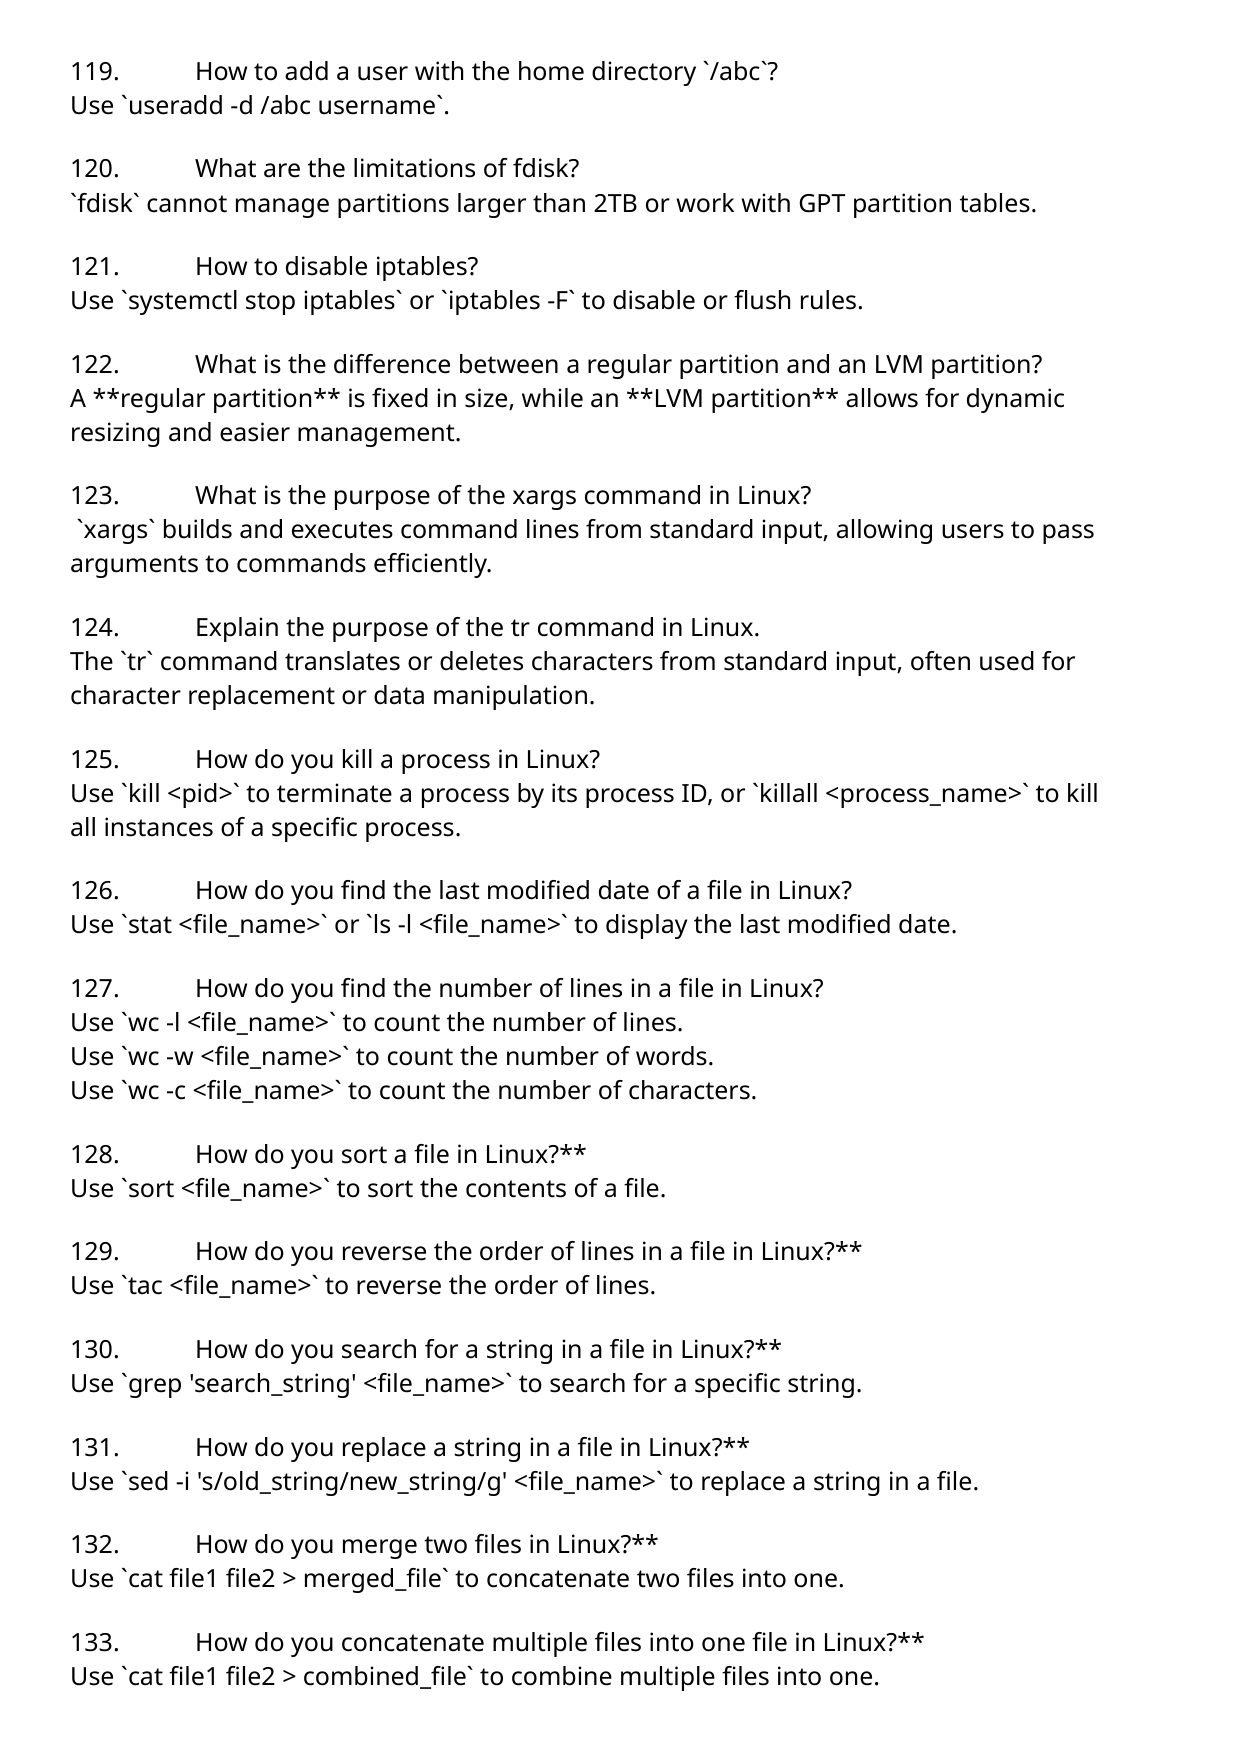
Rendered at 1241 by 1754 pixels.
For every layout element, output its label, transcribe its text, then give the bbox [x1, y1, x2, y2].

list How do you search for a string in a file in Linux?** Use `grep 'search_string' <file_name>` to search for a specific string. [70, 1332, 1129, 1400]
list How do you merge two files in Linux?** Use `cat file1 file2 > merged_file` to concatenate two files into one. [70, 1527, 1129, 1595]
list How do you replace a string in a file in Linux?** Use `sed -i 's/old_string/new_string/g' <file_name>` to replace a string in a file. [70, 1429, 1129, 1497]
list What is the purpose of the xargs command in Linux? `xargs` builds and executes command lines from standard input, allowing users to pass arguments to commands efficiently. [70, 478, 1129, 580]
list How do you reverse the order of lines in a file in Linux?** Use `tac <file_name>` to reverse the order of lines. [70, 1234, 1129, 1302]
list How do you find the number of lines in a file in Linux? Use `wc -l <file_name>` to count the number of lines. Use `wc -w <file_name>` to count the number of words. Use `wc -c <file_name>` to count the number of characters. [70, 971, 1129, 1107]
list How do you concatenate multiple files into one file in Linux?** Use `cat file1 file2 > combined_file` to combine multiple files into one. [70, 1624, 1129, 1692]
list How do you sort a file in Linux?** Use `sort <file_name>` to sort the contents of a file. [70, 1136, 1129, 1204]
list How do you kill a process in Linux? Use `kill <pid>` to terminate a process by its process ID, or `killall <process_name>` to kill all instances of a specific process. [70, 741, 1129, 843]
list What is the difference between a regular partition and an LVM partition? A **regular partition** is fixed in size, while an **LVM partition** allows for dynamic resizing and easier management. [70, 346, 1129, 448]
list How to add a user with the home directory `/abc`? Use `useradd -d /abc username`. [70, 53, 1129, 122]
list What are the limitations of fdisk? `fdisk` cannot manage partitions larger than 2TB or work with GPT partition tables. [70, 151, 1129, 219]
list Explain the purpose of the tr command in Linux. The `tr` command translates or deletes characters from standard input, often used for character replacement or data manipulation. [70, 610, 1129, 712]
list How do you find the last modified date of a file in Linux? Use `stat <file_name>` or `ls -l <file_name>` to display the last modified date. [70, 873, 1129, 941]
list How to disable iptables? Use `systemctl stop iptables` or `iptables -F` to disable or flush rules. [70, 249, 1129, 317]
